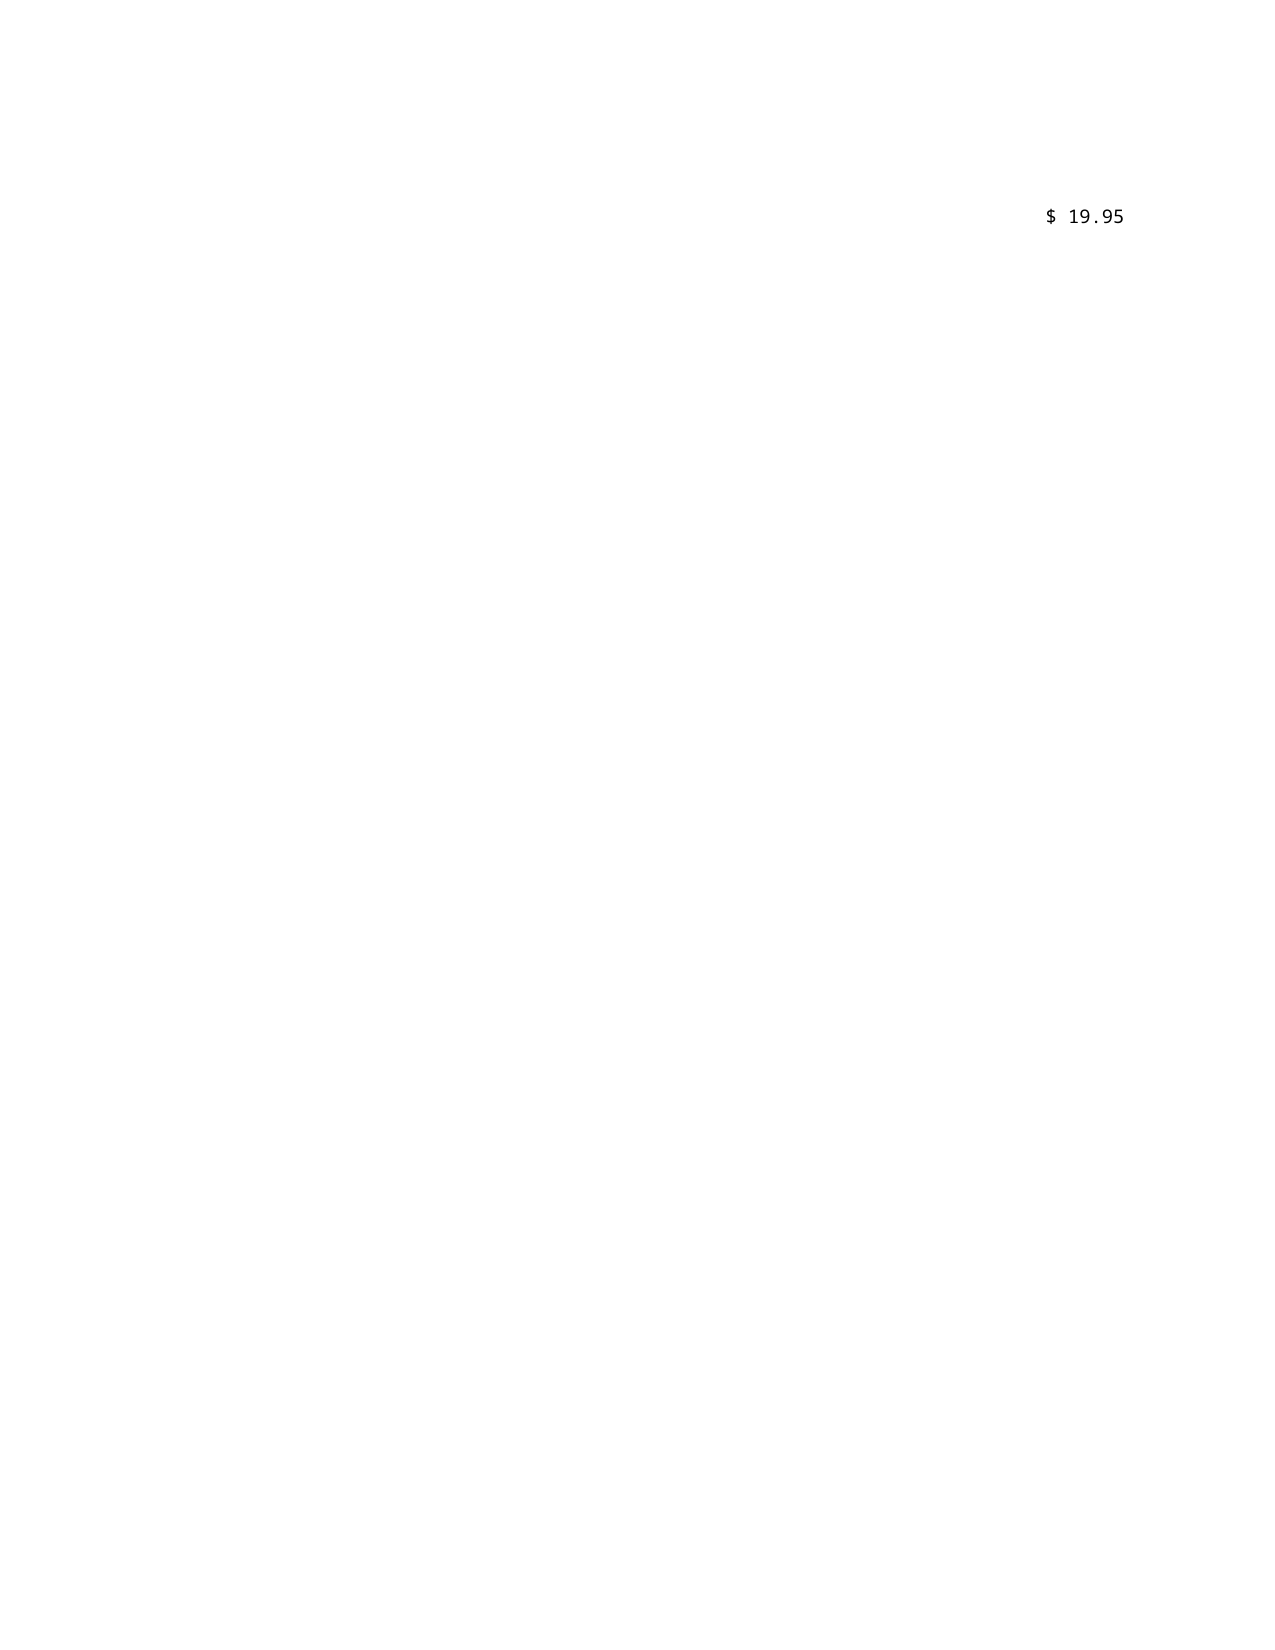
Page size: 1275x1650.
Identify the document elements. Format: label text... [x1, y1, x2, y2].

text $ 19.95 [118, 204, 1252, 229]
